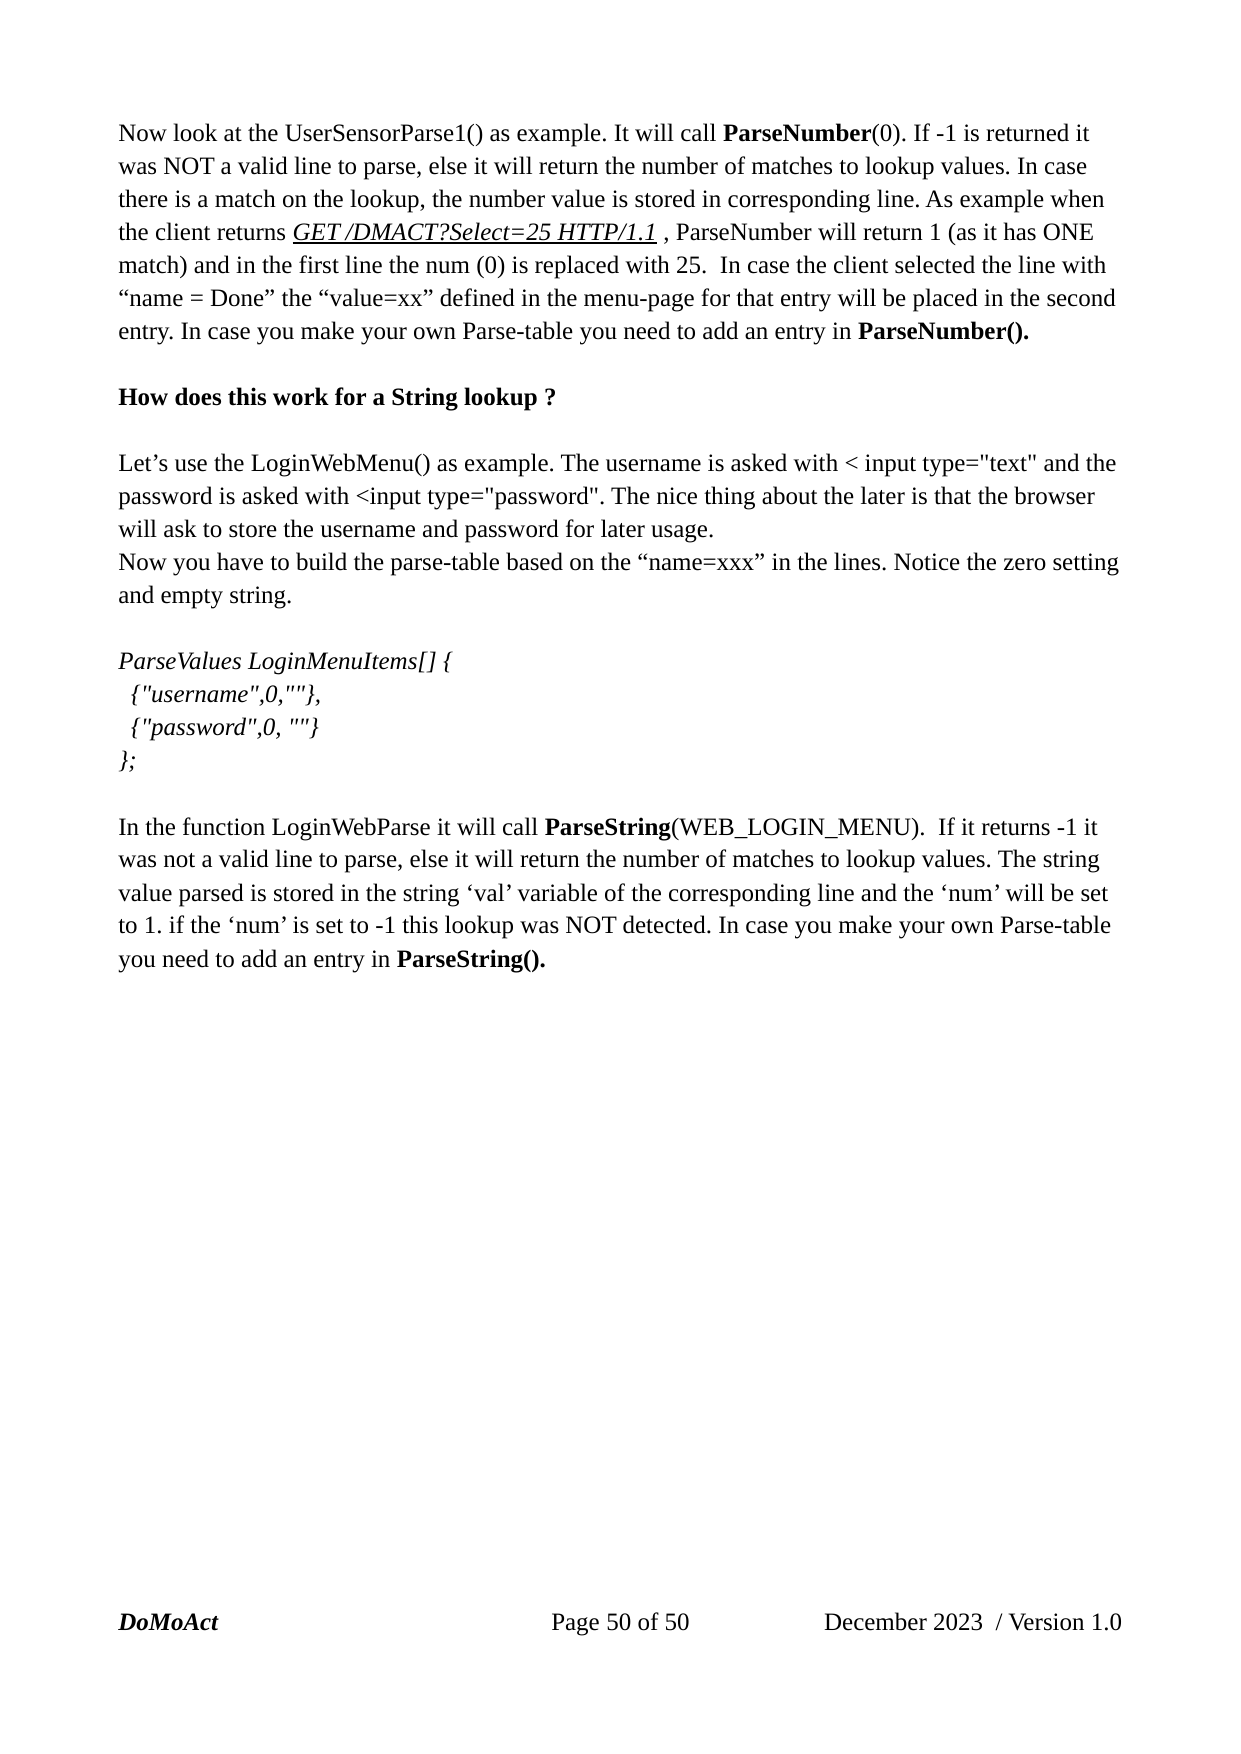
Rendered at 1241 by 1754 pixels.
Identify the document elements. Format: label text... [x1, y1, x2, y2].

text ParseValues LoginMenuItems[] { [118, 646, 1122, 675]
text In the function LoginWebParse it will call ParseString(WEB_LOGIN_MENU). If it returns -1 it was not a valid line to parse, else it will return the number of matches to lookup values. The string value parsed is stored in the string ‘val’ variable of the corresponding line and the ‘num’ will be set to 1. if the ‘num’ is set to -1 this lookup was NOT detected. In case you make your own Parse-table you need to add an entry in ParseString(). [118, 812, 1122, 972]
text How does this work for a String lookup ? [118, 382, 1122, 411]
text {"password",0, ""} [118, 712, 1122, 741]
text }; [118, 746, 1122, 774]
text Now you have to build the parse-table based on the “name=xxx” in the lines. Notice the zero setting and empty string. [118, 547, 1122, 609]
text Now look at the UserSensorParse1() as example. It will call ParseNumber(0). If -1 is returned it was NOT a valid line to parse, else it will return the number of matches to lookup values. In case there is a match on the lookup, the number value is stored in corresponding line. As example when the client returns GET /DMACT?Select=25 HTTP/1.1 , ParseNumber will return 1 (as it has ONE match) and in the first line the num (0) is replaced with 25. In case the client selected the line with “name = Done” the “value=xx” defined in the menu-page for that entry will be placed in the second entry. In case you make your own Parse-table you need to add an entry in ParseNumber(). [118, 118, 1122, 345]
text Let’s use the LoginWebMenu() as example. The username is asked with < input type="text" and the password is asked with <input type="password". The nice thing about the later is that the browser will ask to store the username and password for later usage. [118, 448, 1122, 543]
text {"username",0,""}, [118, 679, 1122, 708]
